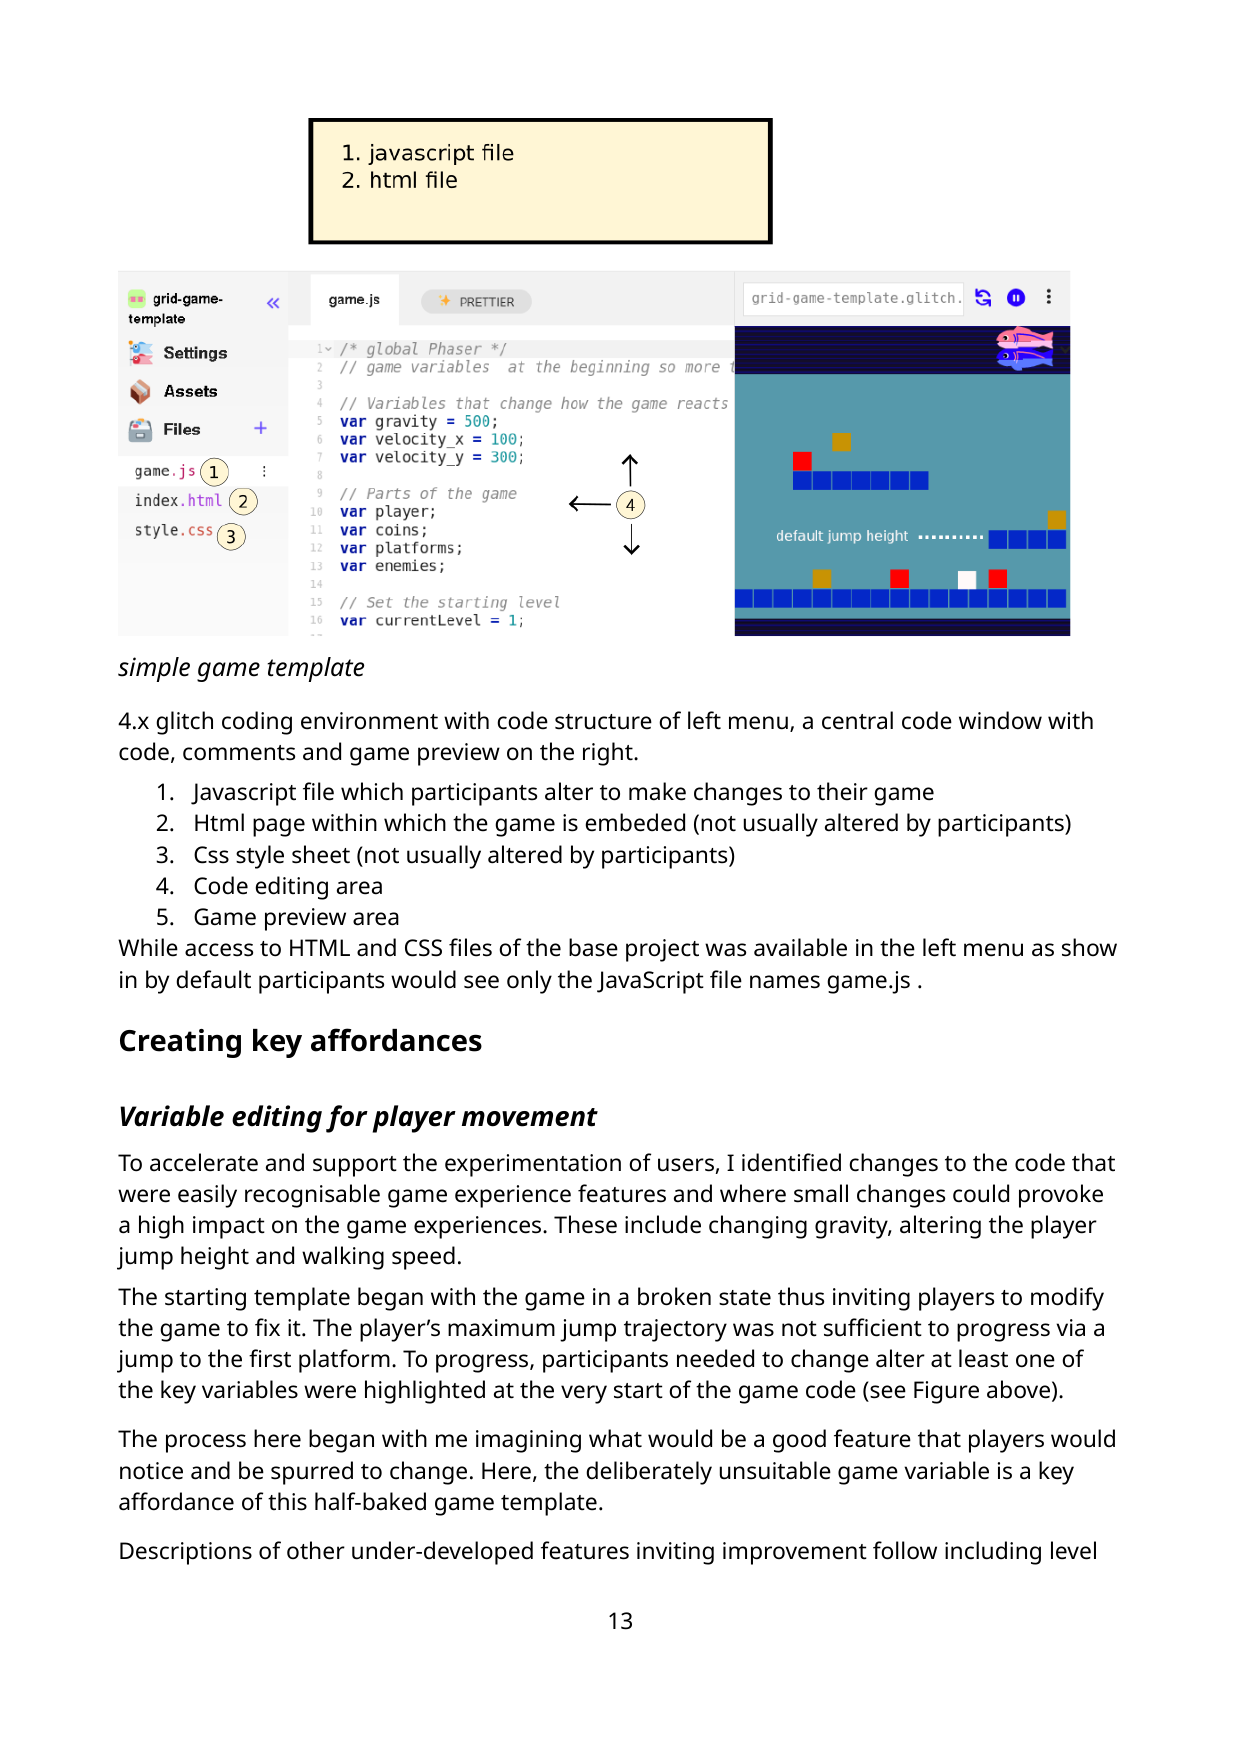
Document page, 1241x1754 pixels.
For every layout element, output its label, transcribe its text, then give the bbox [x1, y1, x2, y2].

text To accelerate and support the experimentation of users, I identified changes to the code that were easily recognisable game experience features and where small changes could provoke a high impact on the game experiences. These include changing gravity, altering the player jump height and walking speed. [118, 1146, 1122, 1271]
list Javascript file which participants alter to make changes to their game [156, 776, 1122, 807]
text The starting template began with the game in a broken state thus inviting players to modify the game to fix it. The player’s maximum jump trajectory was not sufficient to progress via a jump to the first platform. To progress, participants needed to change alter at least one of the key variables were highlighted at the very start of the game code (see Figure above). [118, 1280, 1122, 1405]
subtitle Creating key affordances [118, 1020, 1122, 1059]
picture [118, 118, 1072, 637]
text While access to HTML and CSS files of the base project was available in the left menu as show in by default participants would see only the JavaScript file names game.js . [118, 932, 1122, 995]
text 4.x glitch coding environment with code structure of left menu, a central code window with code, comments and game preview on the right. [118, 705, 1122, 767]
text simple game template [118, 649, 1122, 683]
list Html page within which the game is embeded (not usually altered by participants) [156, 807, 1122, 839]
list Css style sheet (not usually altered by participants) [156, 839, 1122, 870]
text Descriptions of other under-developed features inviting improvement follow including level [118, 1535, 1122, 1566]
list Game preview area [156, 901, 1122, 932]
text The process here began with me imagining what would be a good feature that players would notice and be spurred to change. Here, the deliberately unsuitable game variable is a key affordance of this half-baked game template. [118, 1423, 1122, 1517]
subtitle Variable editing for player movement [118, 1097, 1122, 1134]
list Code editing area [156, 870, 1122, 901]
